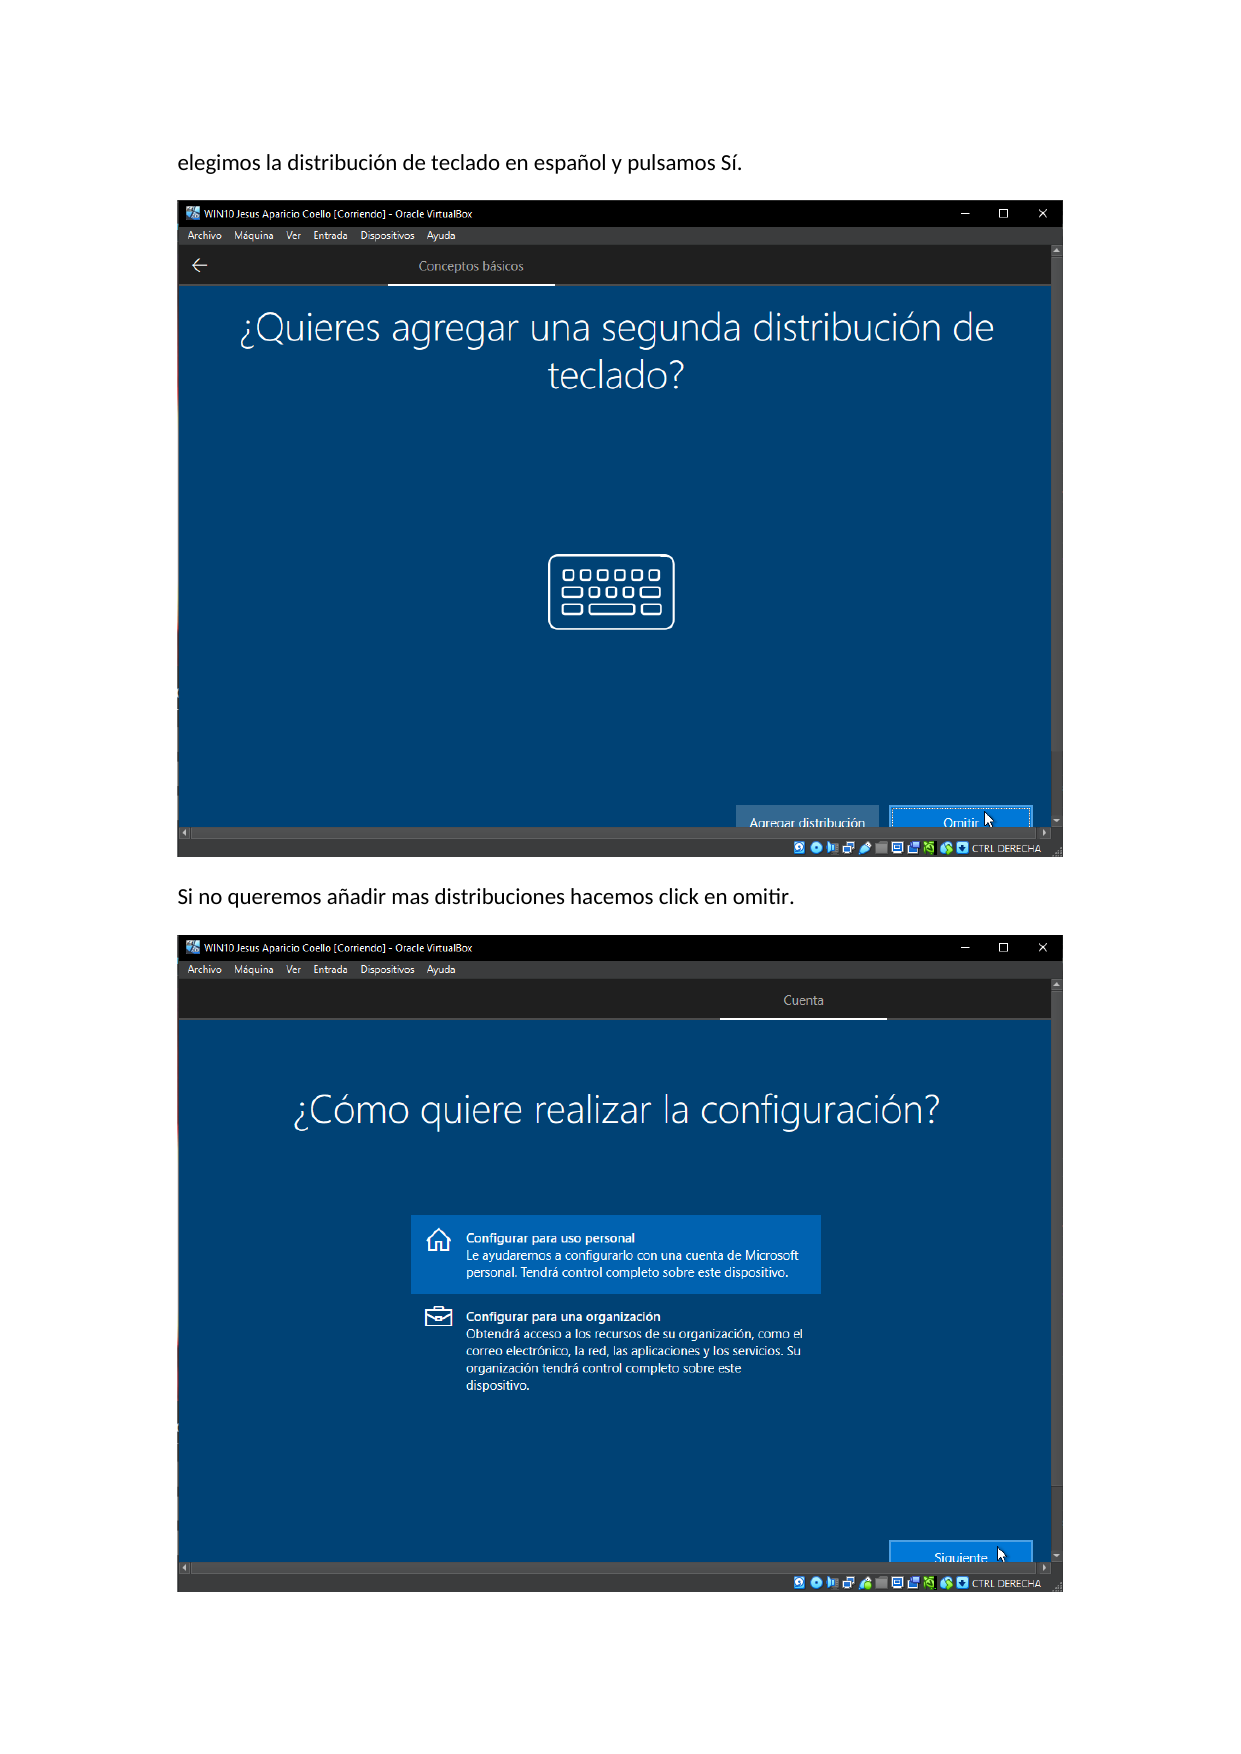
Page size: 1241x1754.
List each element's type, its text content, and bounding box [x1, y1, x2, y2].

text elegimos la distribución de teclado en español y pulsamos Sí. [177, 148, 1063, 176]
picture [177, 200, 1063, 857]
picture [177, 935, 1063, 1592]
text Si no queremos añadir mas distribuciones hacemos click en omitir. [177, 882, 1063, 910]
